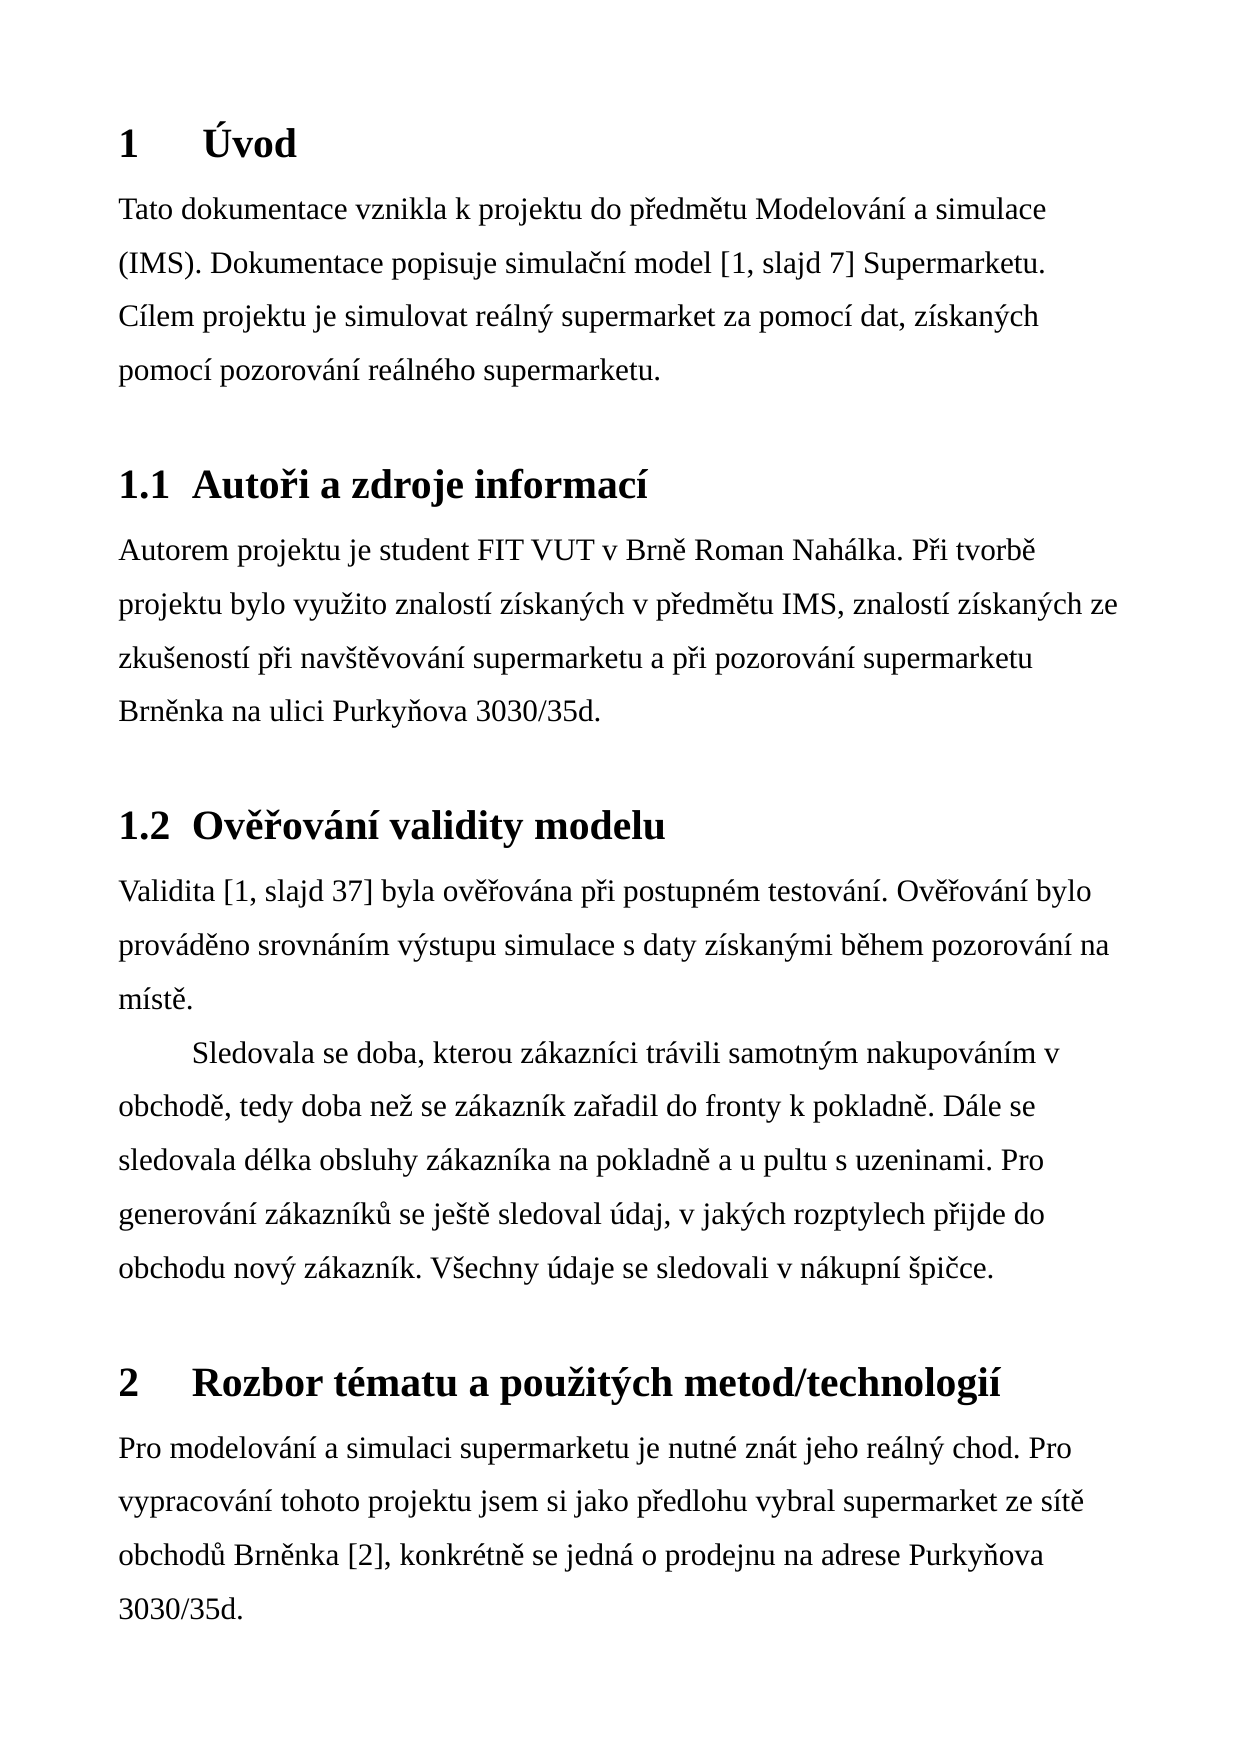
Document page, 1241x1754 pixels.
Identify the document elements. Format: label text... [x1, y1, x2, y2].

text Sledovala se doba, kterou zákazníci trávili samotným nakupováním v obchodě, tedy doba než se zákazník zařadil do fronty k pokladně. Dále se sledovala délka obsluhy zákazníka na pokladně a u pultu s uzeninami. Pro generování zákazníků se ještě sledoval údaj, v jakých rozptylech přijde do obchodu nový zákazník. Všechny údaje se sledovali v nákupní špičce. [118, 1034, 1122, 1285]
text 1.2 Ověřování validity modelu [118, 800, 1122, 848]
text Autorem projektu je student FIT VUT v Brně Roman Nahálka. Při tvorbě projektu bylo využito znalostí získaných v předmětu IMS, znalostí získaných ze zkušeností při navštěvování supermarketu a při pozorování supermarketu Brněnka na ulici Purkyňova 3030/35d. [118, 531, 1122, 729]
text Pro modelování a simulaci supermarketu je nutné znát jeho reálný chod. Pro vypracování tohoto projektu jsem si jako předlohu vybral supermarket ze sítě obchodů Brněnka [2], konkrétně se jedná o prodejnu na adrese Purkyňova 3030/35d. [118, 1429, 1122, 1626]
text Validita [1, slajd 37] byla ověřována při postupném testování. Ověřování bylo prováděno srovnáním výstupu simulace s daty získanými během pozorování na místě. [118, 872, 1122, 1016]
text 1.1 Autoři a zdroje informací [118, 459, 1122, 507]
text Tato dokumentace vznikla k projektu do předmětu Modelování a simulace (IMS). Dokumentace popisuje simulační model [1, slajd 7] Supermarketu. Cílem projektu je simulovat reálný supermarket za pomocí dat, získaných pomocí pozorování reálného supermarketu. [118, 190, 1122, 387]
text 2 Rozbor tématu a použitých metod/technologií [118, 1357, 1122, 1405]
text 1 Úvod [118, 118, 1122, 166]
